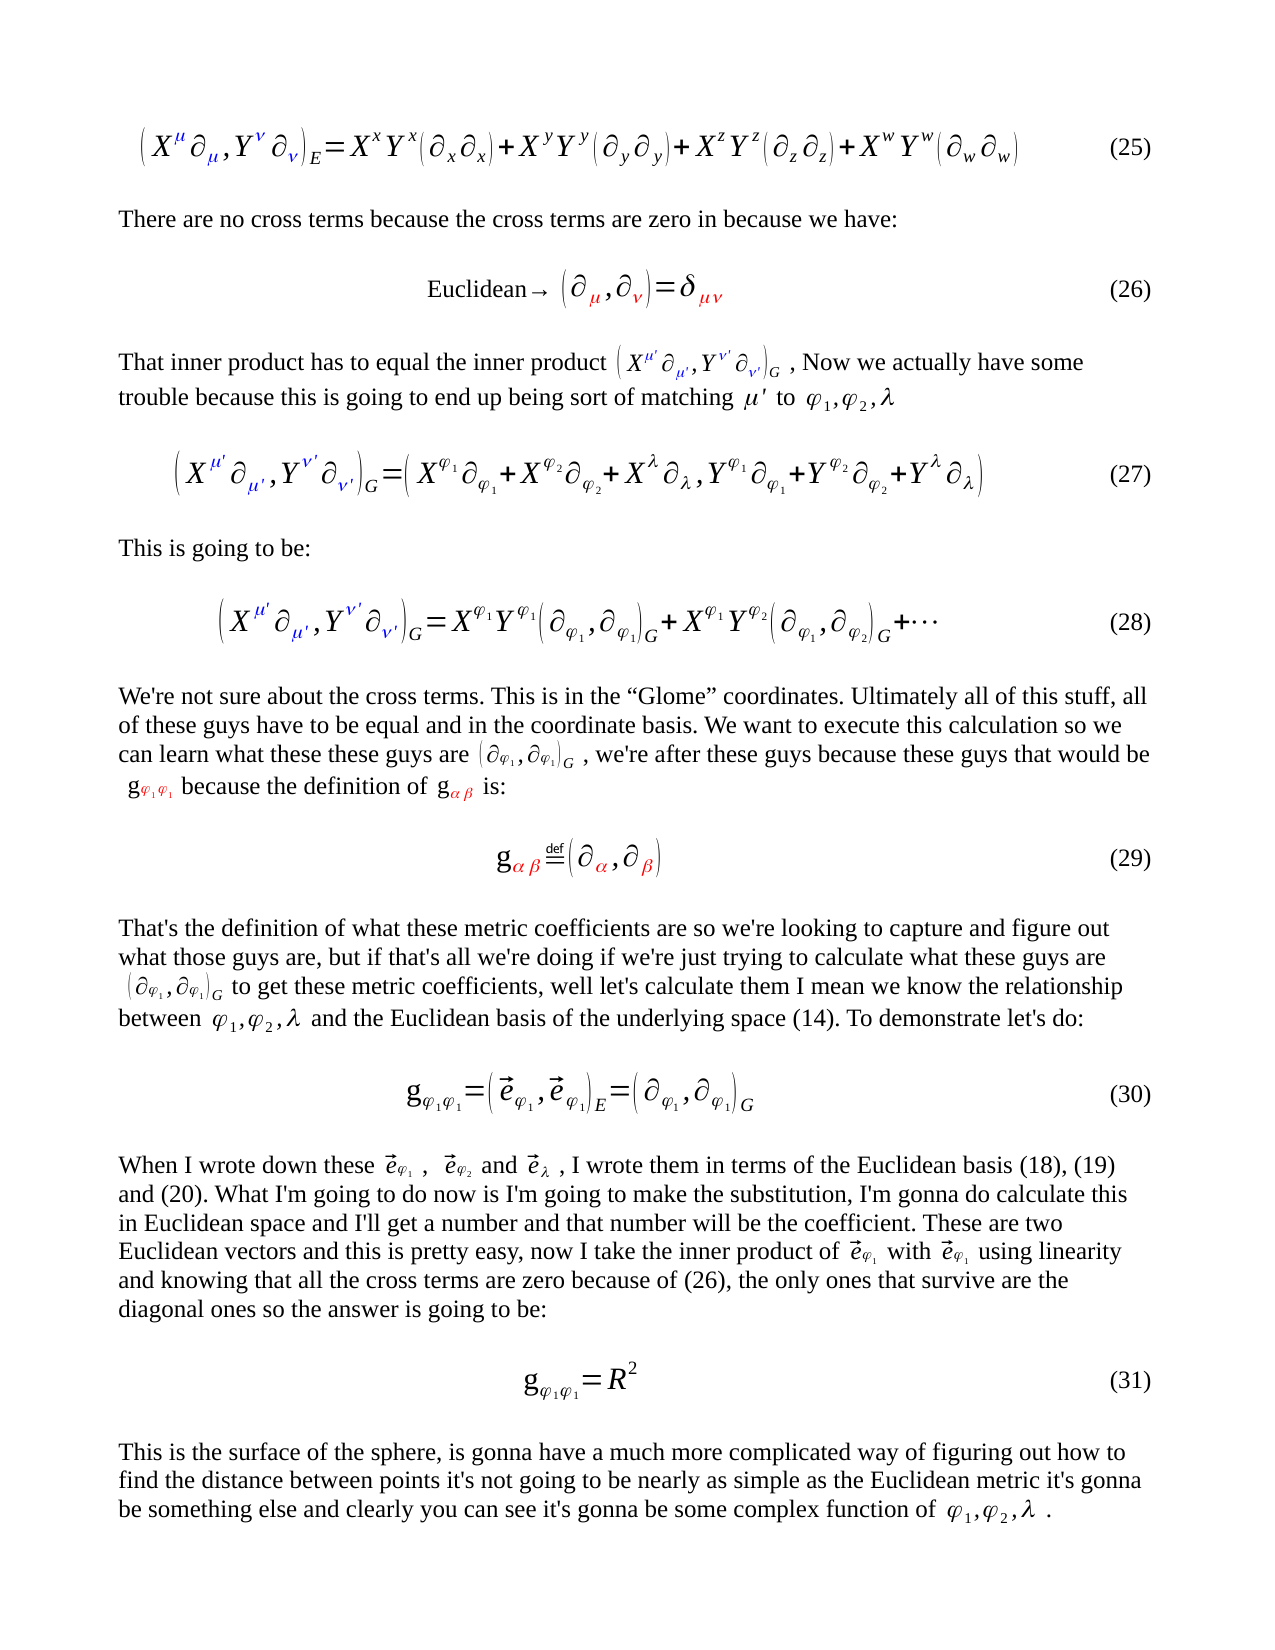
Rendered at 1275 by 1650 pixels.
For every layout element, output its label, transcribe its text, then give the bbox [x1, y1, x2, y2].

table_header [118, 830, 1041, 885]
table_header [118, 1351, 1041, 1408]
table_header [118, 118, 1041, 175]
table_header (28) [1041, 591, 1157, 652]
table_header (30) [1041, 1065, 1157, 1121]
table_header (25) [1041, 118, 1157, 175]
table_header (27) [1041, 443, 1157, 505]
text We're not sure about the cross terms. This is in the “Glome” coordinates. Ultimately all of this stuff, all of these guys have to be equal and in the coordinate basis. We want to execute this calculation so we can learn what these these guys are, we're after these guys because these guys that would bebecause the definition ofis: [118, 681, 1157, 802]
table_header [118, 1065, 1041, 1121]
table_header [118, 591, 1041, 652]
text This is the surface of the sphere, is gonna have a much more complicated way of figuring out how to find the distance between points it's not going to be nearly as simple as the Euclidean metric it's gonna be something else and clearly you can see it's gonna be some complex function of. [118, 1437, 1157, 1527]
text That's the definition of what these metric coefficients are so we're looking to capture and figure out what those guys are, but if that's all we're doing if we're just trying to calculate what these guys areto get these metric coefficients, well let's calculate them I mean we know the relationship betweenand the Euclidean basis of the underlying space (14). To demonstrate let's do: [118, 913, 1157, 1036]
text This is going to be: [118, 533, 1157, 562]
table_header (29) [1041, 830, 1157, 885]
text That inner product has to equal the inner product, Now we actually have some trouble because this is going to end up being sort of matchingto [118, 344, 1157, 414]
table_header (26) [1041, 261, 1157, 316]
text There are no cross terms because the cross terms are zero in because we have: [118, 204, 1157, 233]
table_header (31) [1041, 1351, 1157, 1408]
text When I wrote down these, and, I wrote them in terms of the Euclidean basis (18), (19) and (20). What I'm going to do now is I'm going to make the substitution, I'm gonna do calculate this [118, 1150, 1157, 1208]
table_header Euclidean→ [118, 261, 1041, 316]
text in Euclidean space and I'll get a number and that number will be the coefficient. These are two Euclidean vectors and this is pretty easy, now I take the inner product ofwithusing linearity and knowing that all the cross terms are zero because of (26), the only ones that survive are the diagonal ones so the answer is going to be: [118, 1208, 1157, 1323]
table_header [118, 443, 1041, 505]
